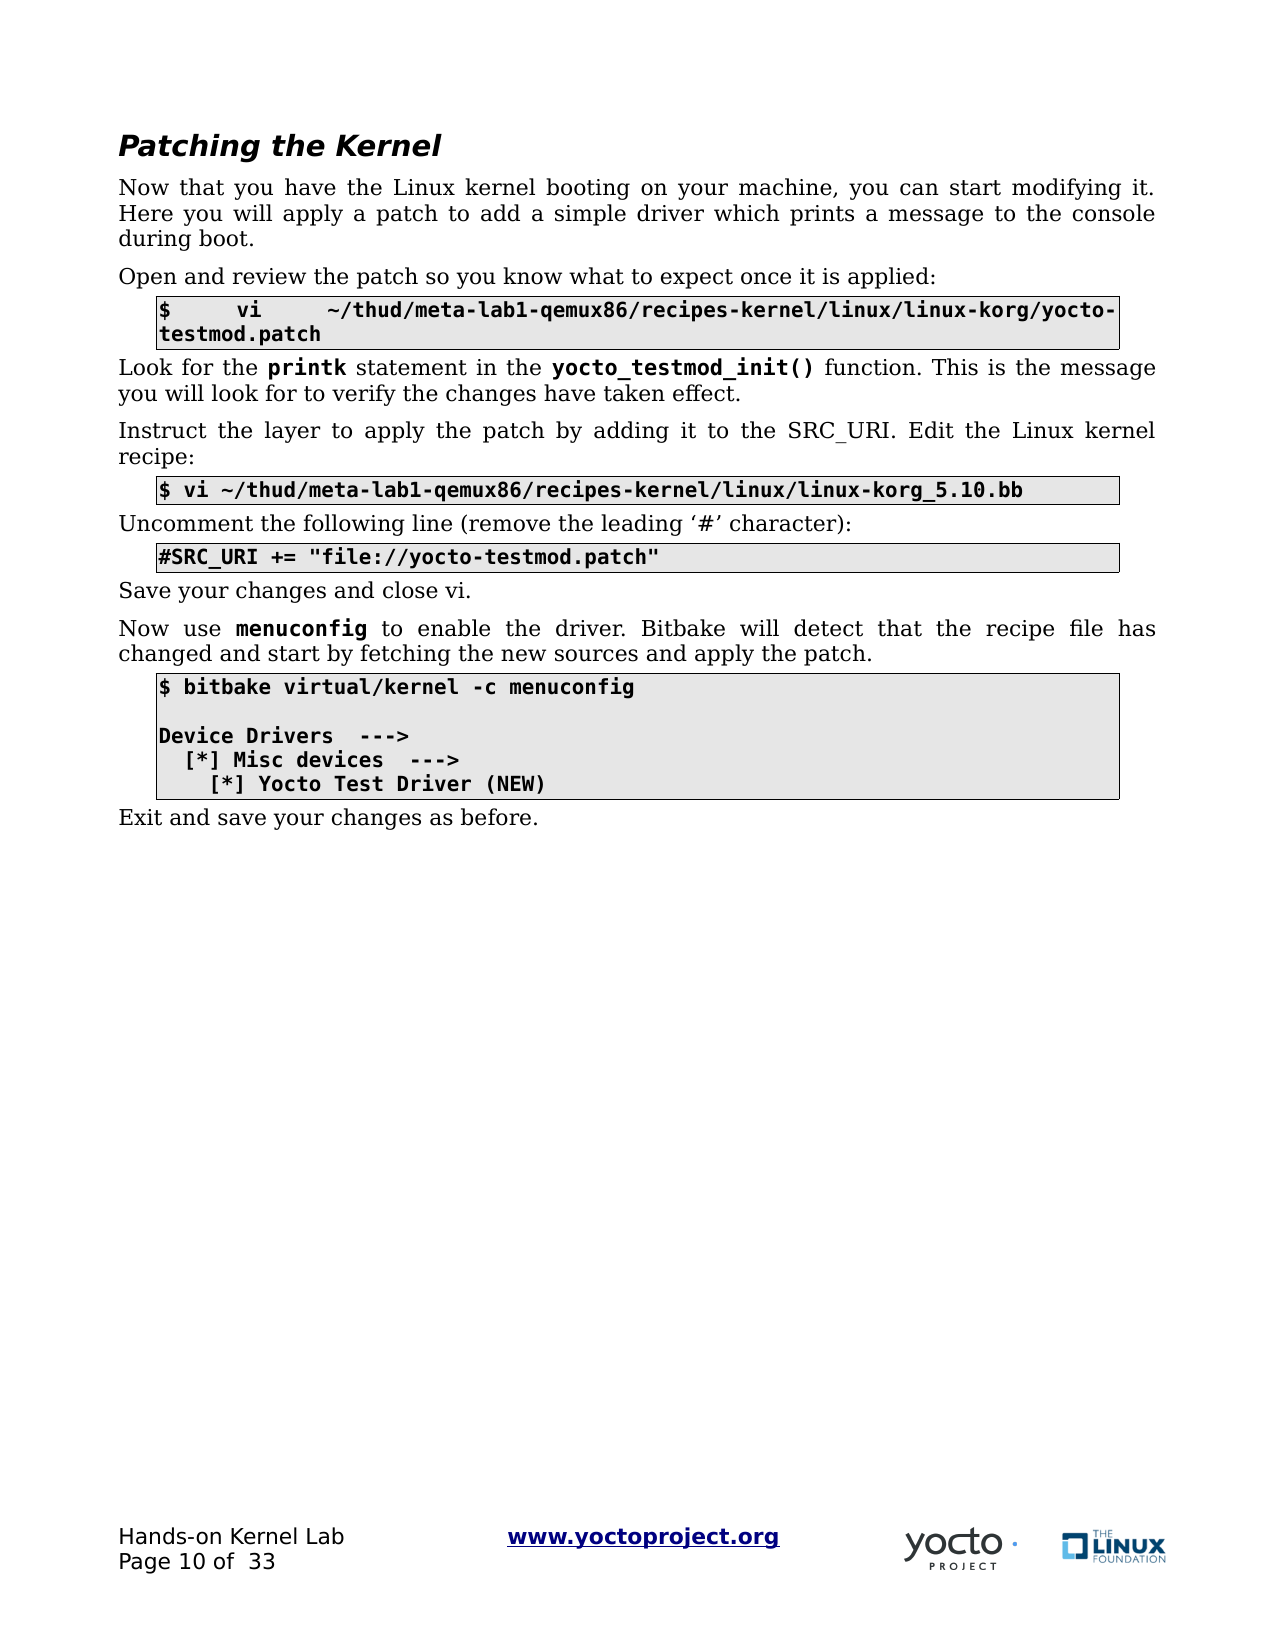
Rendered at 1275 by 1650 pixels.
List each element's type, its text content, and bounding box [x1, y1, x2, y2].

text $ vi ~/thud/meta-lab1-qemux86/recipes-kernel/linux/linux-korg/yocto-testmod.patch [157, 297, 1119, 349]
text [*] Yocto Test Driver (NEW) [157, 770, 1119, 799]
subtitle Patching the Kernel [118, 129, 1157, 163]
text $ vi ~/thud/meta-lab1-qemux86/recipes-kernel/linux/linux-korg_5.10.bb [157, 477, 1119, 504]
text $ bitbake virtual/kernel -c menuconfig [157, 674, 1119, 697]
text Open and review the patch so you know what to expect once it is applied: [118, 264, 1157, 289]
text Device Drivers ---> [157, 721, 1119, 746]
text Exit and save your changes as before. [118, 805, 1157, 831]
text [*] Misc devices ---> [157, 746, 1119, 770]
text Look for the printk statement in the yocto_testmod_init() function. This is the message you will look for to verify the changes have taken effect. [118, 355, 1157, 406]
text Now that you have the Linux kernel booting on your machine, you can start modifying it. Here you will apply a patch to add a simple driver which prints a message to the console during boot. [118, 175, 1157, 252]
text Now use menuconfig to enable the driver. Bitbake will detect that the recipe file has changed and start by fetching the new sources and apply the patch. [118, 616, 1157, 667]
text Uncomment the following line (remove the leading ‘#’ character): [118, 511, 1157, 537]
text Save your changes and close vi. [118, 578, 1157, 604]
text #SRC_URI += "file://yocto-testmod.patch" [157, 544, 1119, 572]
text Instruct the layer to apply the patch by adding it to the SRC_URI. Edit the Linux kernel recipe: [118, 418, 1157, 469]
